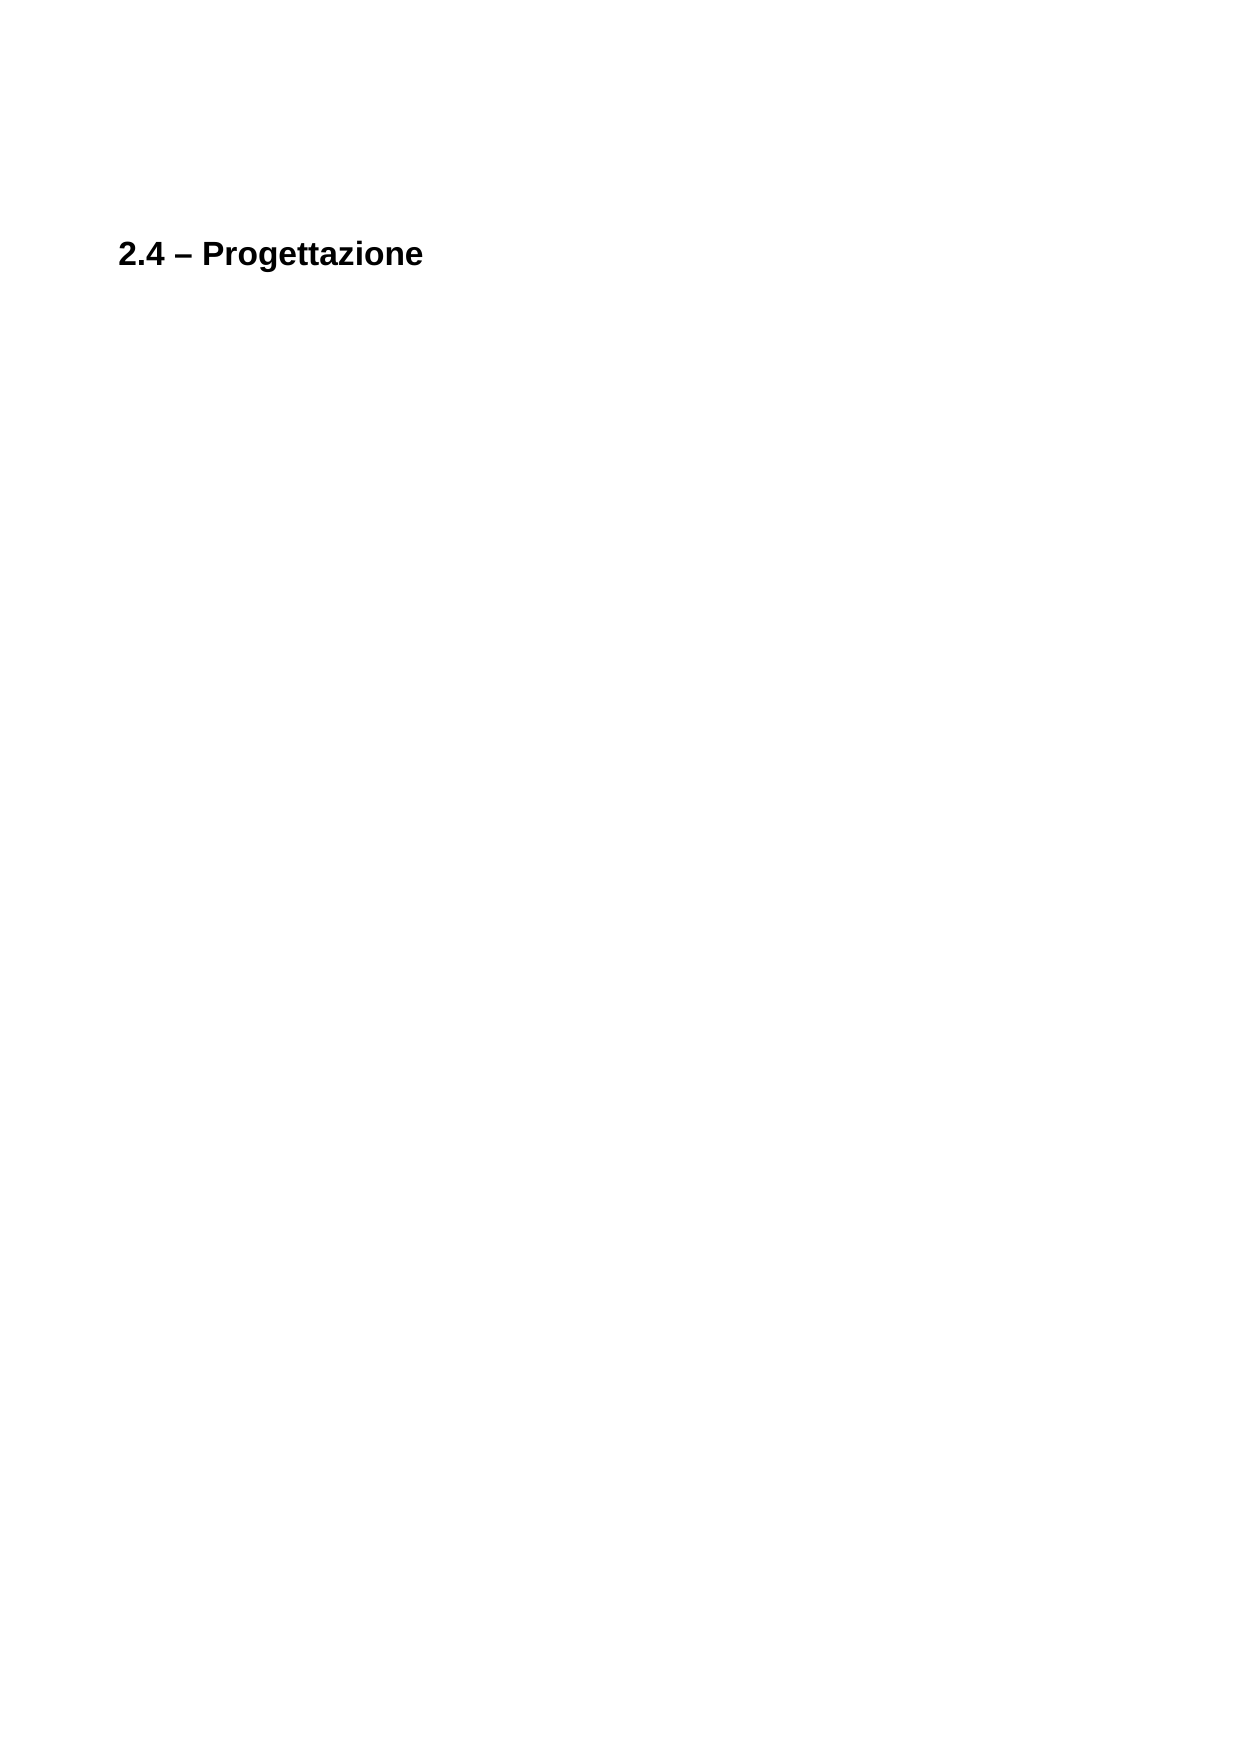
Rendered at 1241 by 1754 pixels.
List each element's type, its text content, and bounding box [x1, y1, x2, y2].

subtitle 2.4 – Progettazione [118, 234, 1122, 273]
